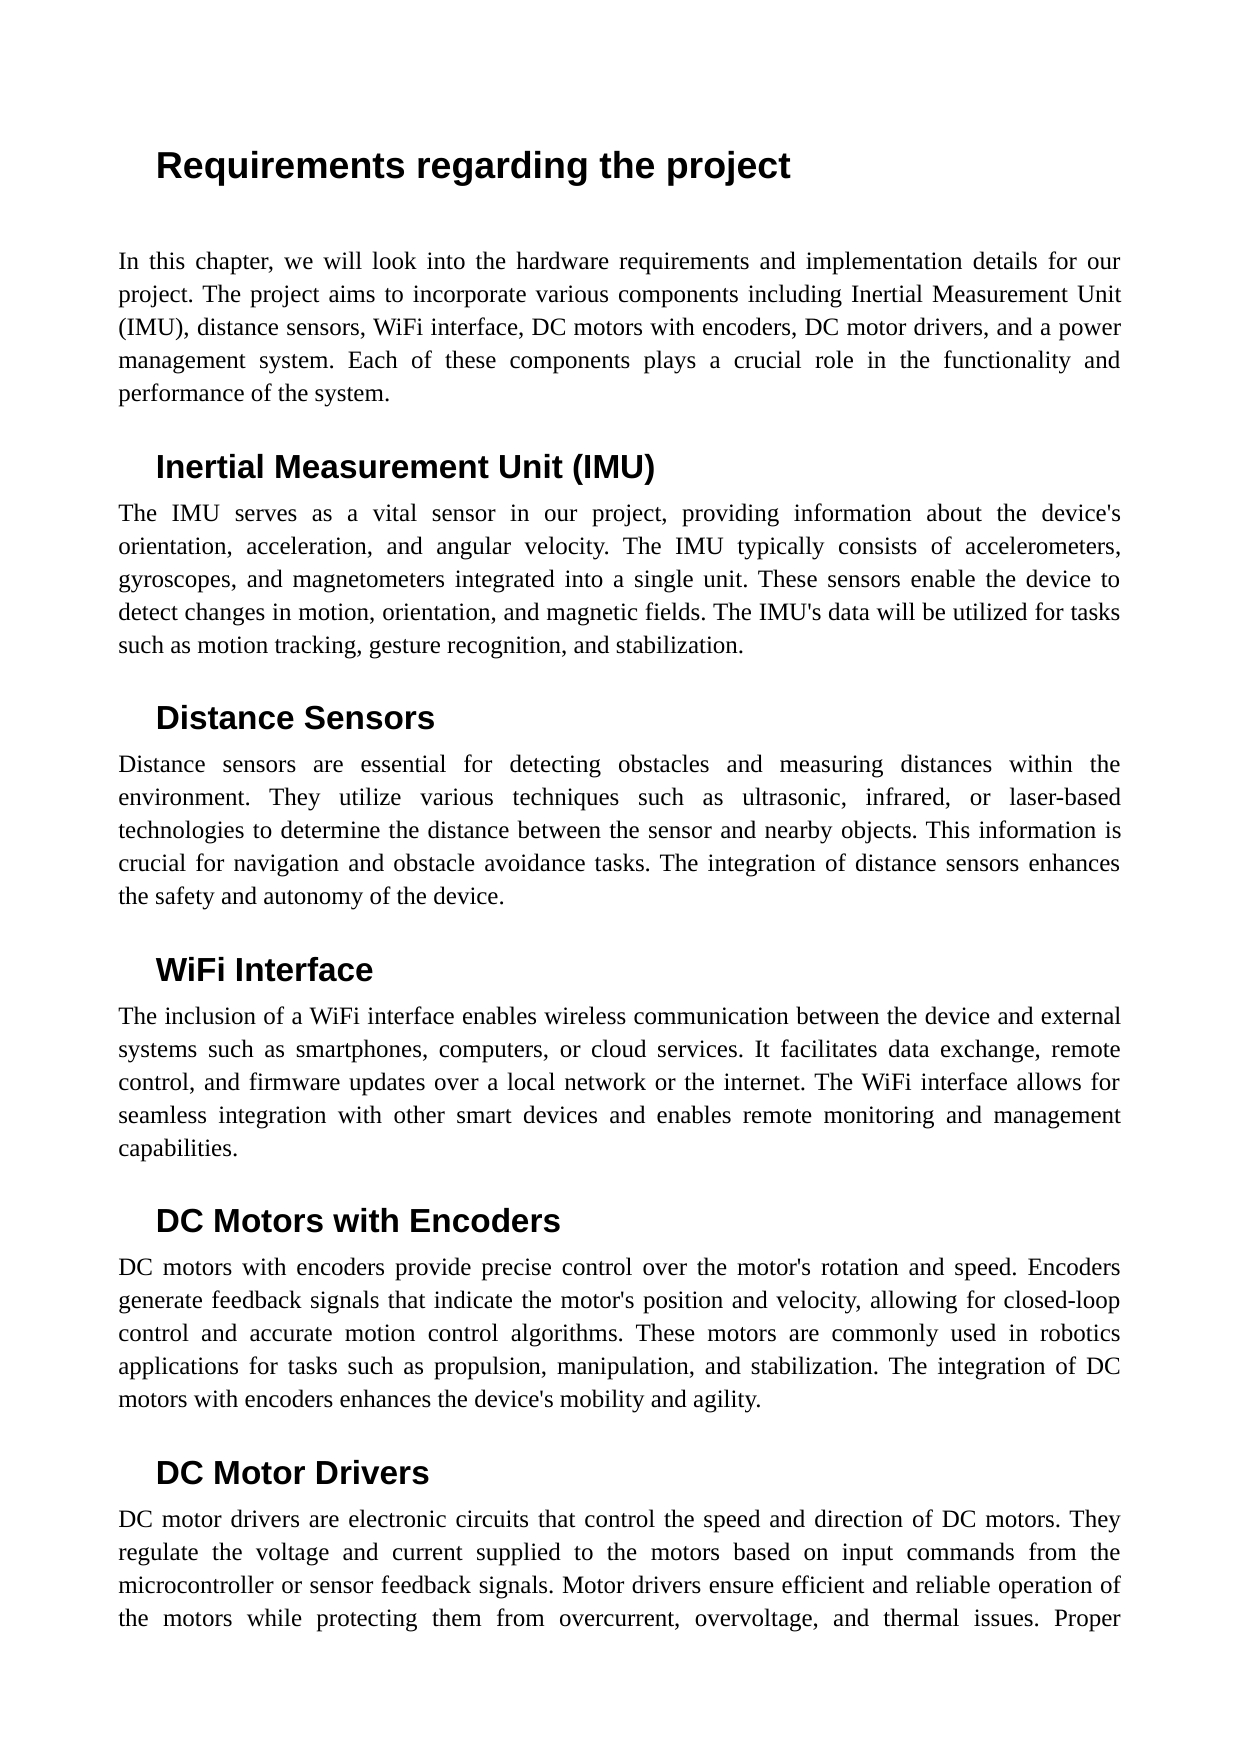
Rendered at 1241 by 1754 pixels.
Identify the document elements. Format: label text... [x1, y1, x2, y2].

subtitle DC Motor Drivers [156, 1453, 1122, 1491]
subtitle Distance Sensors [156, 698, 1122, 737]
text In this chapter, we will look into the hardware requirements and implementation details for our project. The project aims to incorporate various components including Inertial Measurement Unit (IMU), distance sensors, WiFi interface, DC motors with encoders, DC motor drivers, and a power management system. Each of these components plays a crucial role in the functionality and performance of the system. [118, 246, 1122, 407]
subtitle Requirements regarding the project [156, 143, 1122, 186]
text DC motors with encoders provide precise control over the motor's rotation and speed. Encoders generate feedback signals that indicate the motor's position and velocity, allowing for closed-loop control and accurate motion control algorithms. These motors are commonly used in robotics applications for tasks such as propulsion, manipulation, and stabilization. The integration of DC motors with encoders enhances the device's mobility and agility. [118, 1252, 1122, 1413]
text Distance sensors are essential for detecting obstacles and measuring distances within the environment. They utilize various techniques such as ultrasonic, infrared, or laser-based technologies to determine the distance between the sensor and nearby objects. This information is crucial for navigation and obstacle avoidance tasks. The integration of distance sensors enhances the safety and autonomy of the device. [118, 749, 1122, 910]
subtitle Inertial Measurement Unit (IMU) [156, 447, 1122, 485]
subtitle WiFi Interface [156, 950, 1122, 988]
text The IMU serves as a vital sensor in our project, providing information about the device's orientation, acceleration, and angular velocity. The IMU typically consists of accelerometers, gyroscopes, and magnetometers integrated into a single unit. These sensors enable the device to detect changes in motion, orientation, and magnetic fields. The IMU's data will be utilized for tasks such as motion tracking, gesture recognition, and stabilization. [118, 498, 1122, 659]
text DC motor drivers are electronic circuits that control the speed and direction of DC motors. They regulate the voltage and current supplied to the motors based on input commands from the microcontroller or sensor feedback signals. Motor drivers ensure efficient and reliable operation of the motors while protecting them from overcurrent, overvoltage, and thermal issues. Proper [118, 1504, 1122, 1631]
text The inclusion of a WiFi interface enables wireless communication between the device and external systems such as smartphones, computers, or cloud services. It facilitates data exchange, remote control, and firmware updates over a local network or the internet. The WiFi interface allows for seamless integration with other smart devices and enables remote monitoring and management capabilities. [118, 1001, 1122, 1162]
subtitle DC Motors with Encoders [156, 1201, 1122, 1240]
